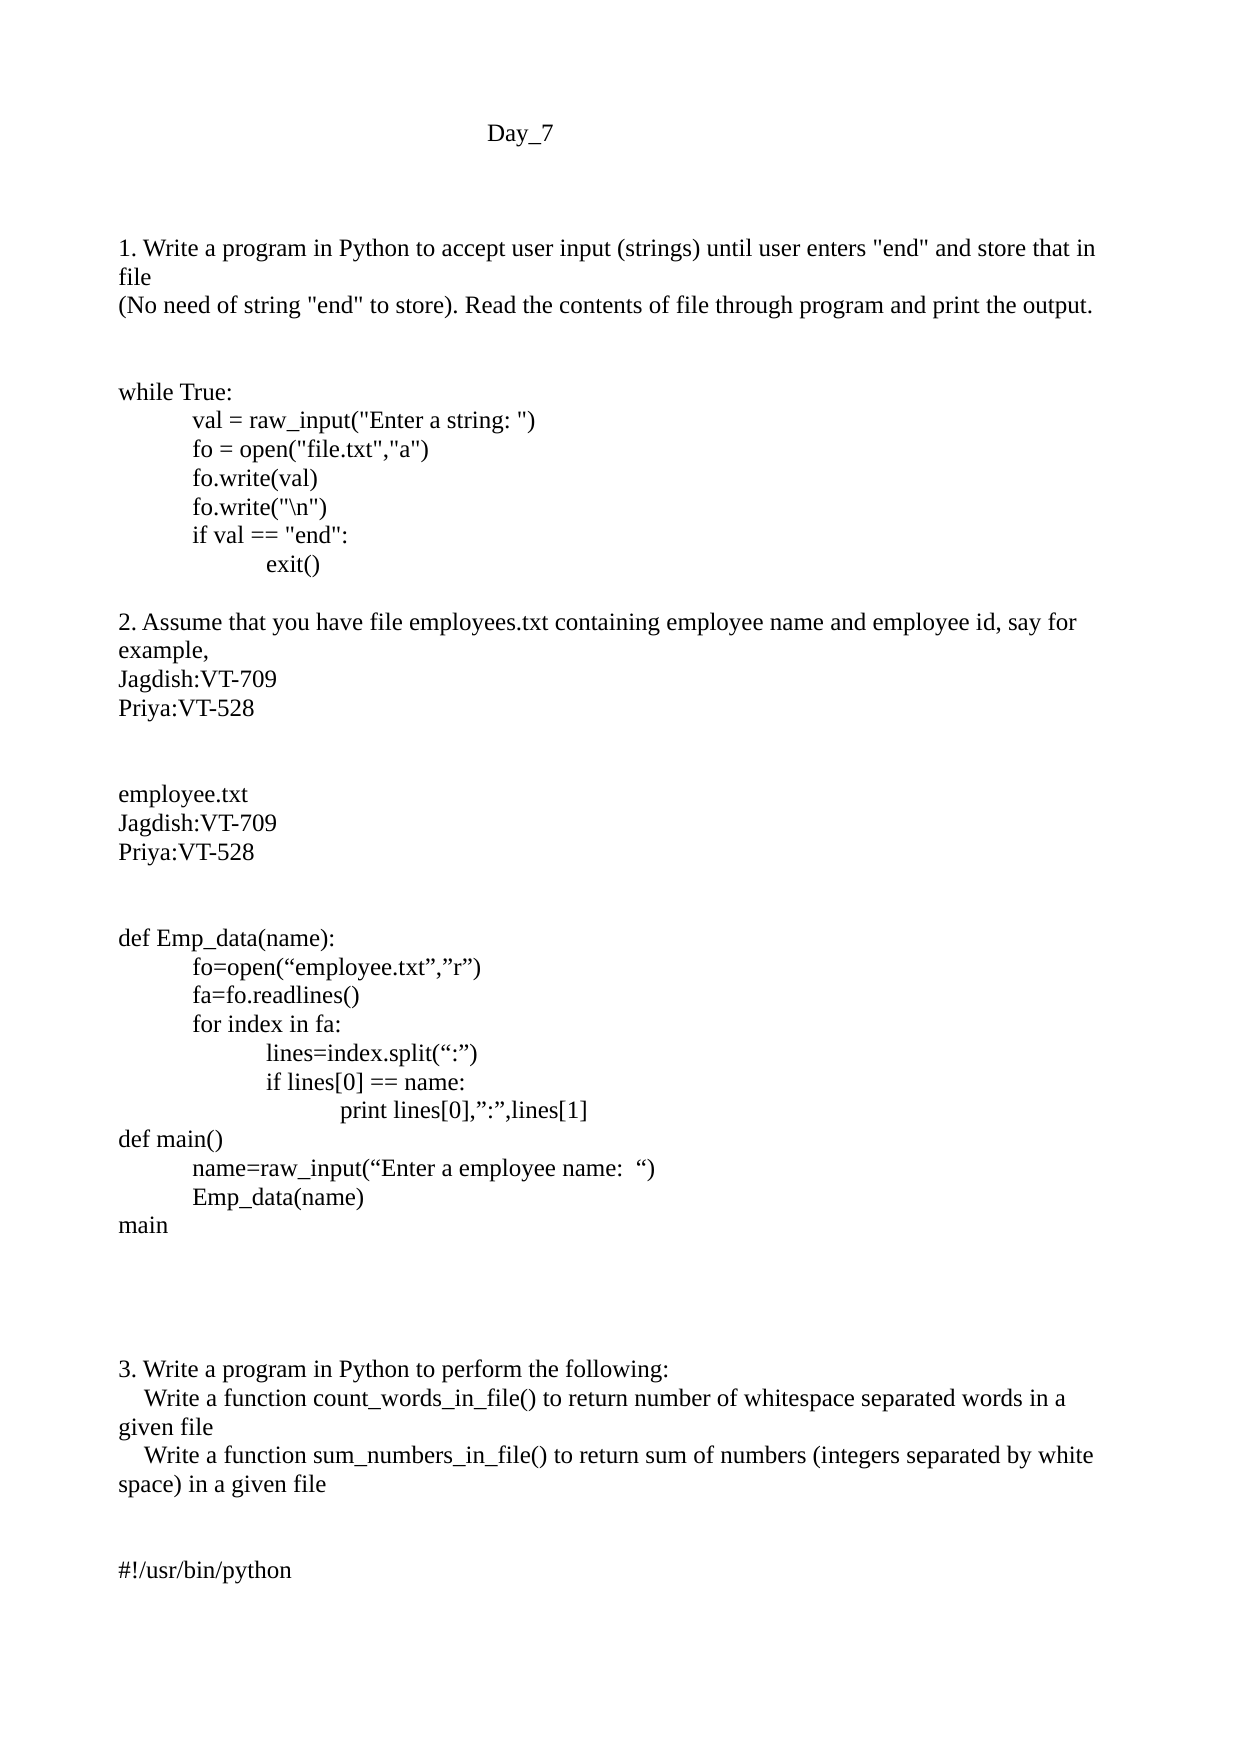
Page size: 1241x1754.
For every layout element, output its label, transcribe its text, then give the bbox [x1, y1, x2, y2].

text if val == "end": [118, 521, 1122, 549]
text  Write a function sum_numbers_in_file() to return sum of numbers (integers separated by white [118, 1441, 1122, 1469]
text  Write a function count_words_in_file() to return number of whitespace separated words in a [118, 1383, 1122, 1412]
text if lines[0] == name: [118, 1067, 1122, 1096]
text for index in fa: [118, 1009, 1122, 1038]
text given file [118, 1412, 1122, 1441]
text print lines[0],”:”,lines[1] [118, 1096, 1122, 1124]
text lines=index.split(“:”) [118, 1038, 1122, 1067]
text space) in a given file [118, 1469, 1122, 1498]
text Priya:VT-528 [118, 837, 1122, 866]
text main [118, 1211, 1122, 1239]
text fo.write("\n") [118, 492, 1122, 521]
text fo.write(val) [118, 463, 1122, 492]
text #!/usr/bin/python [118, 1556, 1122, 1584]
text Priya:VT-528 [118, 693, 1122, 722]
text while True: [118, 377, 1122, 406]
text exit() [118, 549, 1122, 578]
text fo=open(“employee.txt”,”r”) [118, 952, 1122, 981]
text Day_7 [118, 118, 1122, 147]
text def main() [118, 1124, 1122, 1153]
text def Emp_data(name): [118, 923, 1122, 952]
text Jagdish:VT-709 [118, 664, 1122, 693]
text example, [118, 636, 1122, 664]
text fa=fo.readlines() [118, 981, 1122, 1009]
text 1. Write a program in Python to accept user input (strings) until user enters "end" and store that in file [118, 233, 1122, 291]
text name=raw_input(“Enter a employee name: “) [118, 1153, 1122, 1182]
text 3. Write a program in Python to perform the following: [118, 1354, 1122, 1383]
text fo = open("file.txt","a") [118, 434, 1122, 463]
text (No need of string "end" to store). Read the contents of file through program and print the output. [118, 291, 1122, 319]
text 2. Assume that you have file employees.txt containing employee name and employee id, say for [118, 607, 1122, 636]
text val = raw_input("Enter a string: ") [118, 406, 1122, 434]
text Emp_data(name) [118, 1182, 1122, 1211]
text employee.txt [118, 779, 1122, 808]
text Jagdish:VT-709 [118, 808, 1122, 837]
